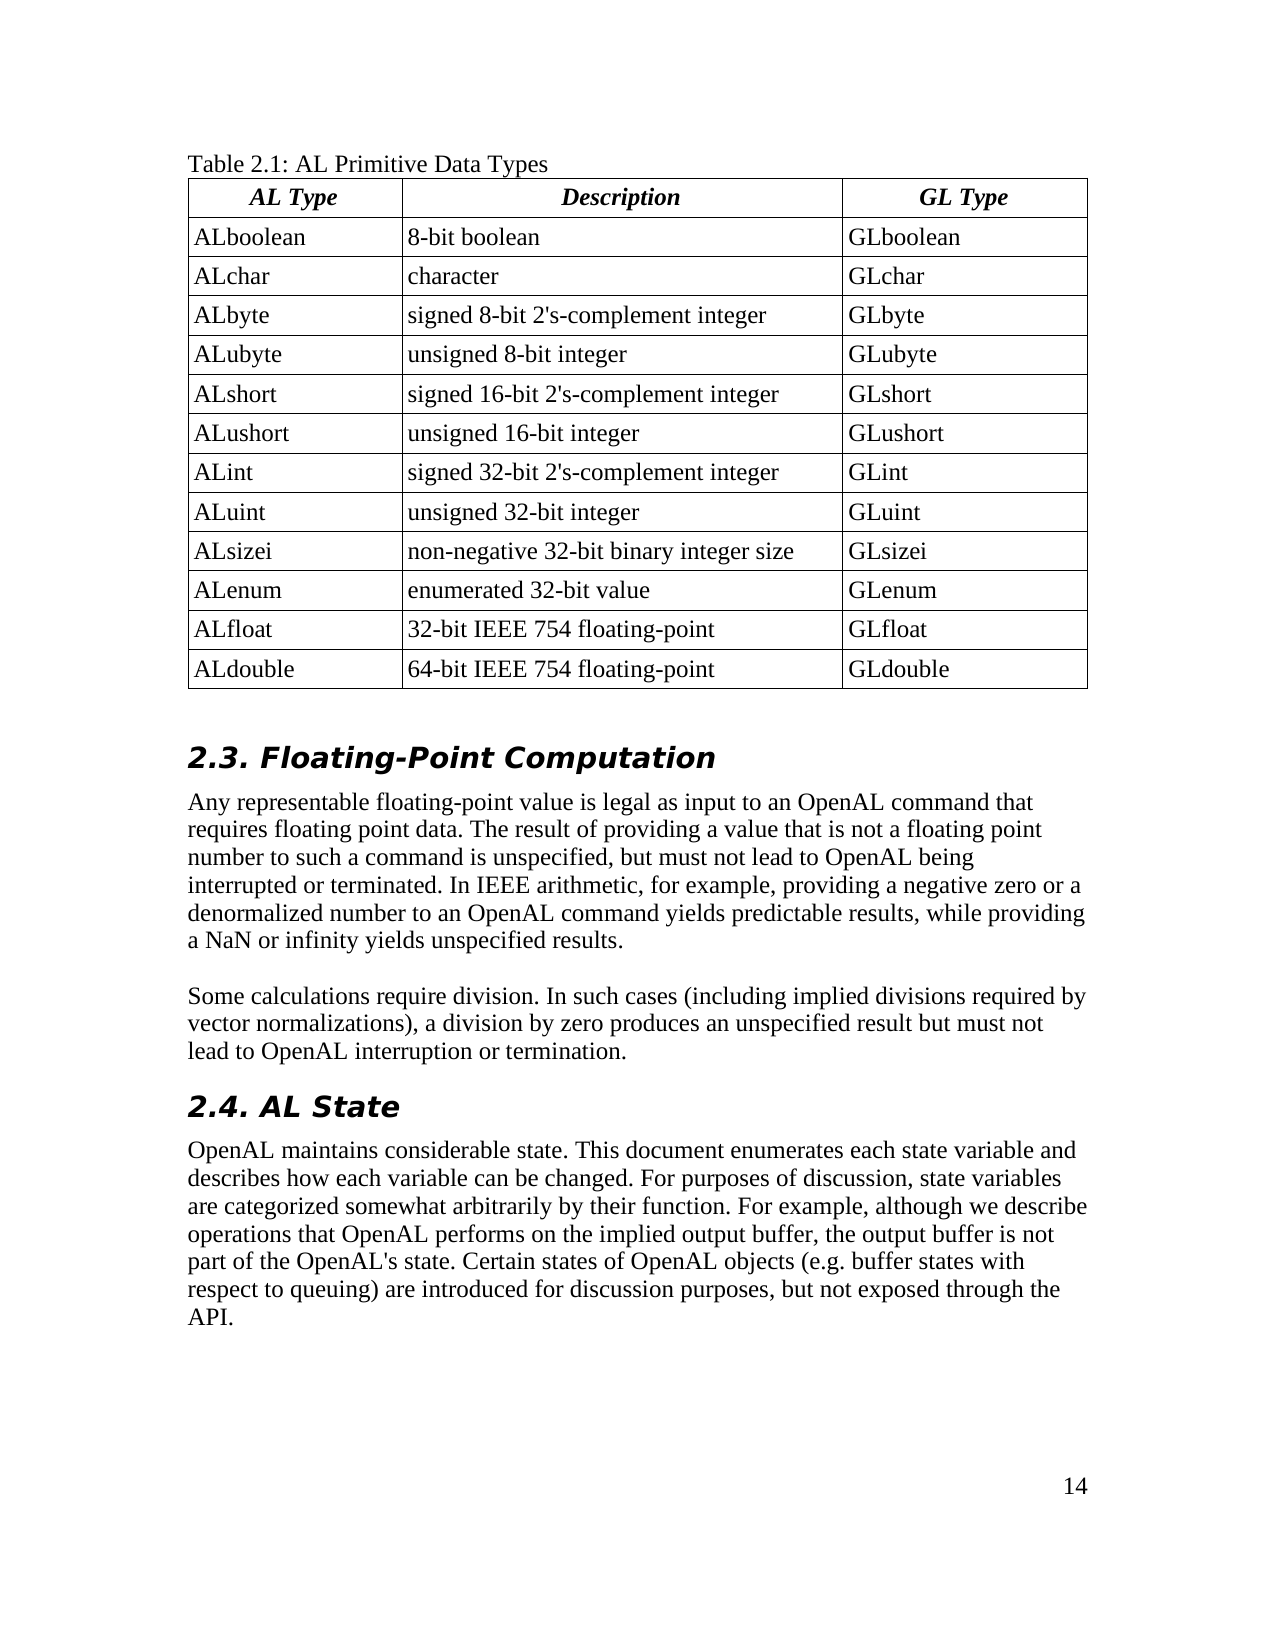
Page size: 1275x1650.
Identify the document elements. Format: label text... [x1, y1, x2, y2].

table_cell character [403, 257, 842, 295]
table_cell ALdouble [189, 650, 402, 688]
subtitle AL State [187, 1090, 1087, 1124]
table_cell GLubyte [843, 336, 1087, 374]
table_cell ALushort [189, 414, 402, 453]
table_cell signed 8-bit 2's-complement integer [403, 296, 842, 335]
table_cell GLfloat [843, 611, 1087, 649]
table_cell ALfloat [189, 611, 402, 649]
table_cell unsigned 32-bit integer [403, 493, 842, 531]
table_header AL Type [189, 179, 402, 217]
table_cell GLdouble [843, 650, 1087, 688]
text OpenAL maintains considerable state. This document enumerates each state variable and describes how each variable can be changed. For purposes of discussion, state variables are categorized somewhat arbitrarily by their function. For example, although we describe operations that OpenAL performs on the implied output buffer, the output buffer is not part of the OpenAL's state. Certain states of OpenAL objects (e.g. buffer states with respect to queuing) are introduced for discussion purposes, but not exposed through the API. [187, 1137, 1087, 1331]
table_cell GLchar [843, 257, 1087, 295]
table_cell ALshort [189, 375, 402, 413]
table_cell non-negative 32-bit binary integer size [403, 532, 842, 570]
table_cell ALsizei [189, 532, 402, 570]
table_cell GLint [843, 454, 1087, 492]
table_cell GLuint [843, 493, 1087, 531]
text Any representable floating-point value is legal as input to an OpenAL command that requires floating point data. The result of providing a value that is not a floating point number to such a command is unspecified, but must not lead to OpenAL being interrupted or terminated. In IEEE arithmetic, for example, providing a negative zero or a denormalized number to an OpenAL command yields predictable results, while providing a NaN or infinity yields unspecified results. [187, 788, 1087, 954]
table_cell signed 16-bit 2's-complement integer [403, 375, 842, 413]
text Table 2.1: AL Primitive Data Types [187, 150, 1087, 178]
text Some calculations require division. In such cases (including implied divisions required by vector normalizations), a division by zero produces an unspecified result but must not lead to OpenAL interruption or termination. [187, 982, 1087, 1065]
table_cell GLushort [843, 414, 1087, 453]
table_cell signed 32-bit 2's-complement integer [403, 454, 842, 492]
table_cell ALint [189, 454, 402, 492]
table_header GL Type [843, 179, 1087, 217]
table_cell ALuint [189, 493, 402, 531]
table_cell 64-bit IEEE 754 floating-point [403, 650, 842, 688]
table_cell GLboolean [843, 218, 1087, 256]
table_cell 32-bit IEEE 754 floating-point [403, 611, 842, 649]
table_cell enumerated 32-bit value [403, 571, 842, 610]
table_cell unsigned 16-bit integer [403, 414, 842, 453]
table_cell unsigned 8-bit integer [403, 336, 842, 374]
table_cell GLsizei [843, 532, 1087, 570]
table_cell GLshort [843, 375, 1087, 413]
table_cell 8-bit boolean [403, 218, 842, 256]
table_cell ALchar [189, 257, 402, 295]
table_cell ALubyte [189, 336, 402, 374]
table_cell ALboolean [189, 218, 402, 256]
table_cell ALenum [189, 571, 402, 610]
table_cell ALbyte [189, 296, 402, 335]
table_header Description [403, 179, 842, 217]
table_cell GLenum [843, 571, 1087, 610]
subtitle Floating-Point Computation [187, 741, 1087, 775]
table_cell GLbyte [843, 296, 1087, 335]
